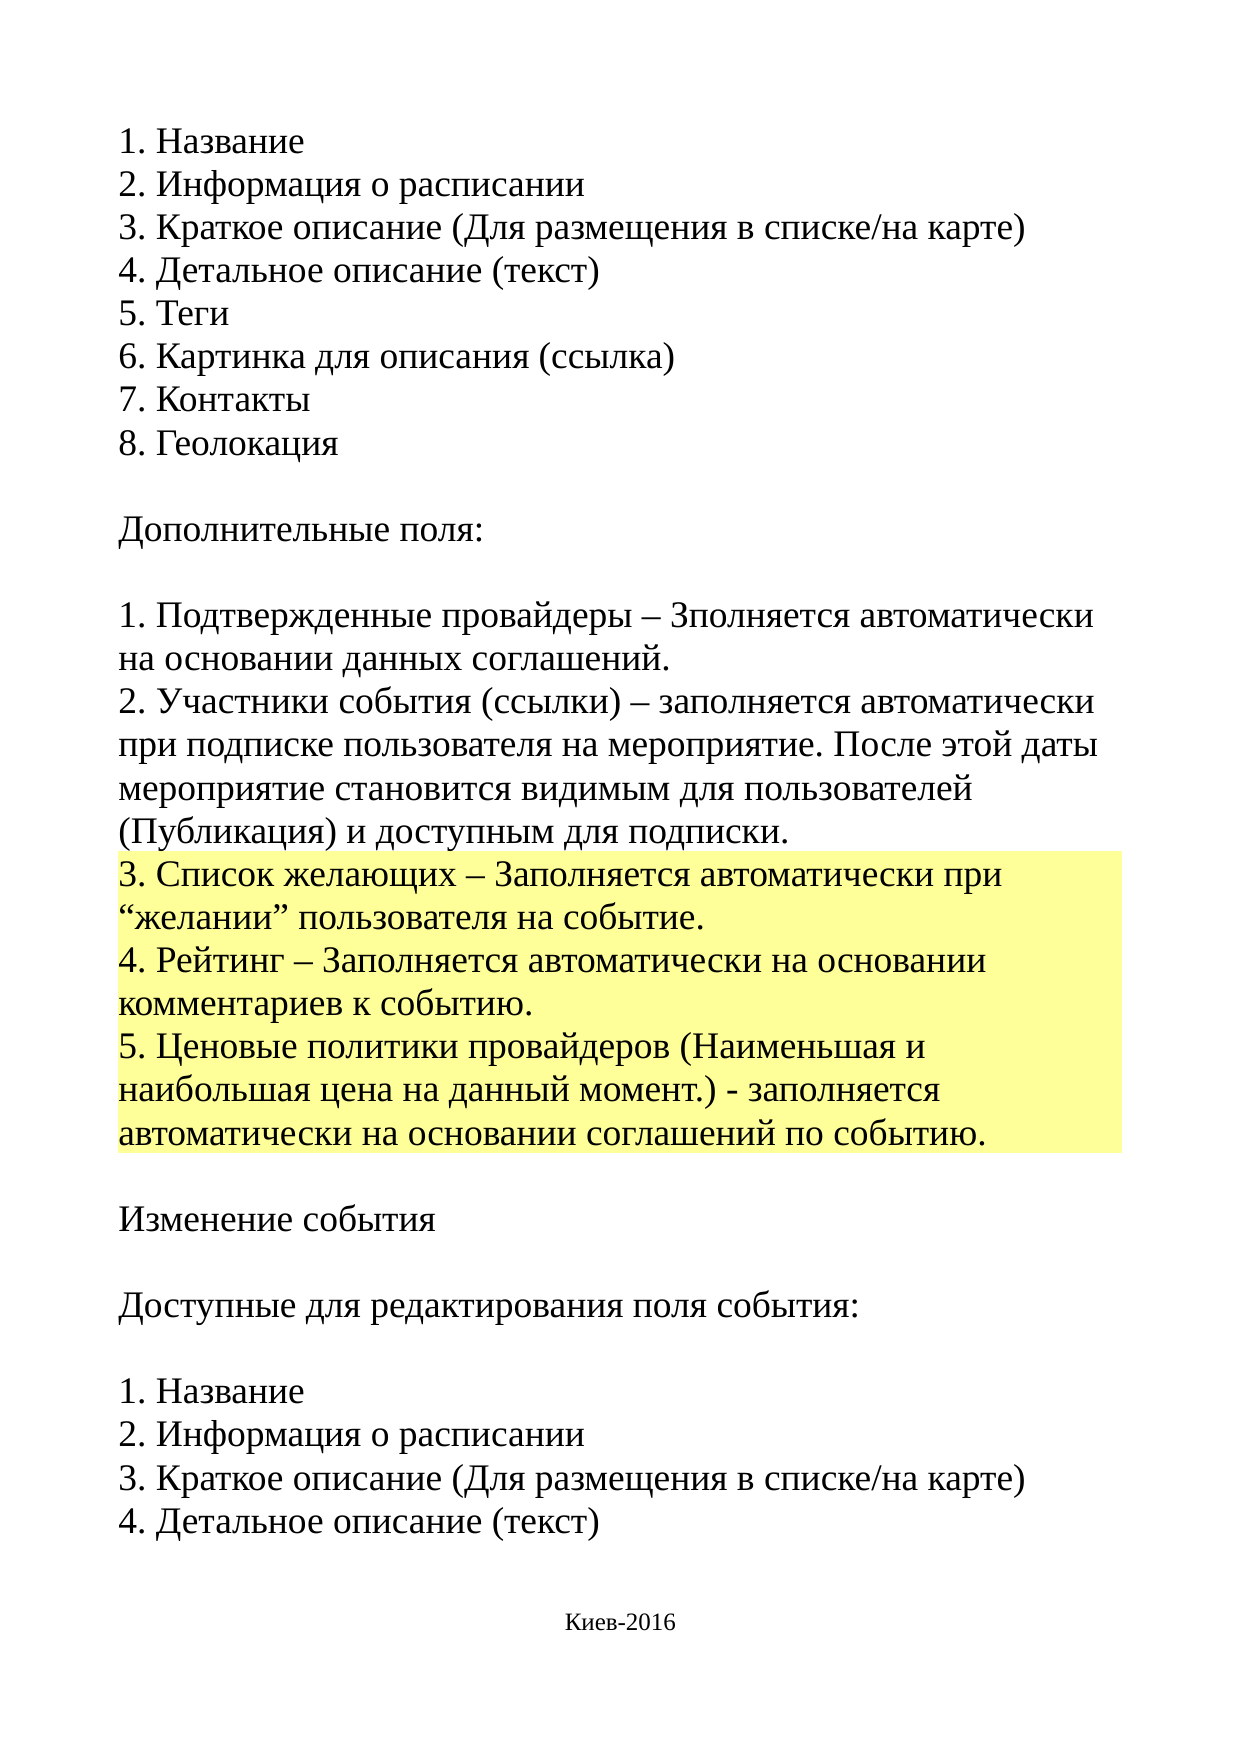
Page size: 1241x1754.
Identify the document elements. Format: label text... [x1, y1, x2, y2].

text 1. Название [118, 118, 1122, 161]
text Дополнительные поля: [118, 506, 1122, 549]
text 1. Подтвержденные провайдеры – Зполняется автоматически на основании данных соглашений. [118, 592, 1122, 679]
text 3. Краткое описание (Для размещения в списке/на карте) [118, 204, 1122, 247]
text 5. Ценовые политики провайдеров (Наименьшая и наибольшая цена на данный момент.) - заполняется автоматически на основании соглашений по событию. [118, 1024, 1122, 1153]
text 6. Картинка для описания (ссылка) [118, 334, 1122, 377]
text 5. Теги [118, 291, 1122, 334]
text 1. Название [118, 1369, 1122, 1412]
text Изменение события [118, 1196, 1122, 1239]
text 3. Список желающих – Заполняется автоматически при “желании” пользователя на событие. [118, 851, 1122, 937]
text Доступные для редактирования поля события: [118, 1282, 1122, 1326]
text 2. Информация о расписании [118, 161, 1122, 204]
text 4. Детальное описание (текст) [118, 247, 1122, 291]
text 7. Контакты [118, 377, 1122, 420]
text 2. Участники события (ссылки) – заполняется автоматически при подписке пользователя на мероприятие. После этой даты мероприятие становится видимым для пользователей (Публикация) и доступным для подписки. [118, 679, 1122, 851]
text 4. Рейтинг – Заполняется автоматически на основании комментариев к событию. [118, 937, 1122, 1024]
text 4. Детальное описание (текст) [118, 1498, 1122, 1541]
text 8. Геолокация [118, 420, 1122, 463]
text 3. Краткое описание (Для размещения в списке/на карте) [118, 1455, 1122, 1498]
text 2. Информация о расписании [118, 1412, 1122, 1455]
